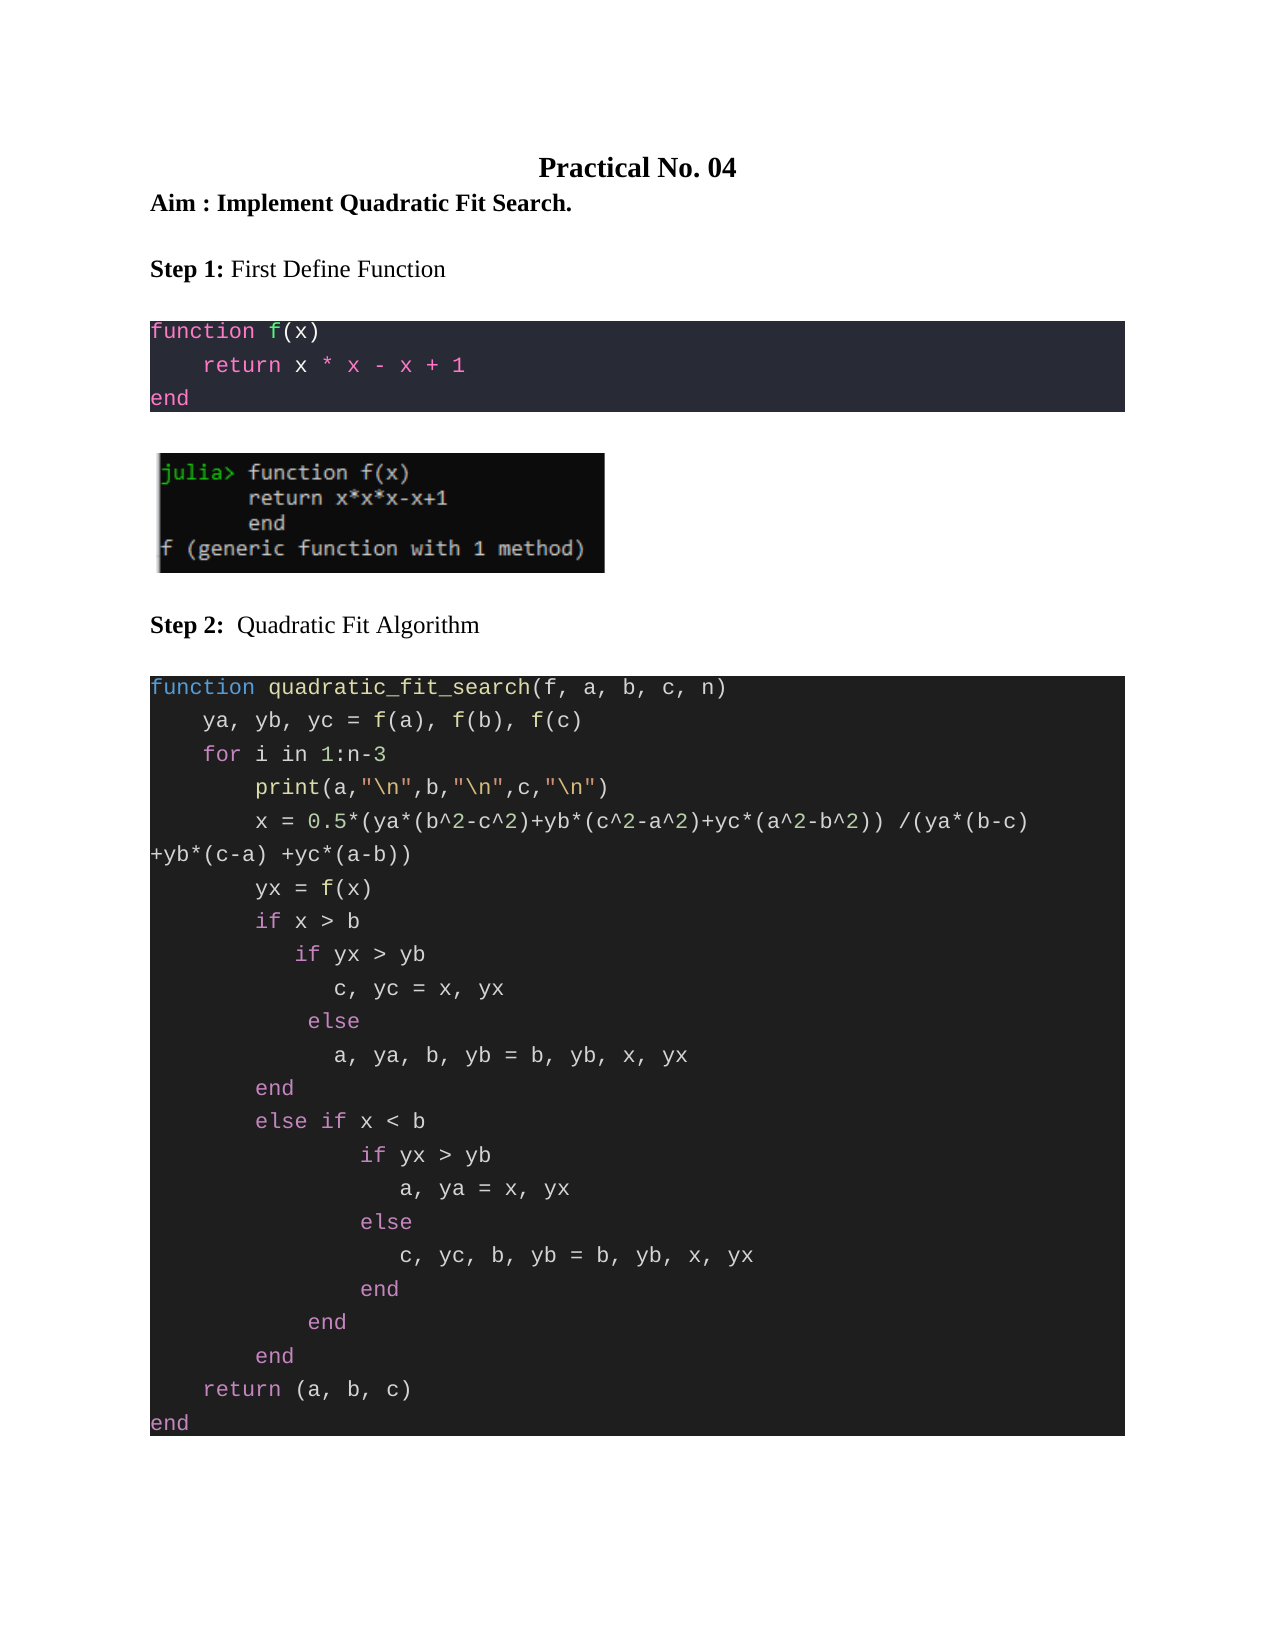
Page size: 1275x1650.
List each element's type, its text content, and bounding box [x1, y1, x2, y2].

text function f(x) [150, 321, 1125, 345]
text end [150, 1311, 1125, 1336]
text end [150, 1077, 1125, 1102]
text Step 2: Quadratic Fit Algorithm [150, 610, 1125, 639]
picture [156, 453, 605, 573]
text a, ya = x, yx [150, 1178, 1125, 1202]
text if yx > yb [150, 1144, 1125, 1169]
text else if x < b [150, 1111, 1125, 1136]
text end [150, 1412, 1125, 1436]
text function quadratic_fit_search(f, a, b, c, n) [150, 676, 1125, 701]
text else [150, 1211, 1125, 1236]
text x = 0.5*(ya*(b^2-c^2)+yb*(c^2-a^2)+yc*(a^2-b^2)) /(ya*(b-c) +yb*(c-a) +yc*(a-b)) [150, 810, 1125, 868]
text else [150, 1010, 1125, 1035]
text c, yc, b, yb = b, yb, x, yx [150, 1244, 1125, 1269]
text yx = f(x) [150, 877, 1125, 901]
text if x > b [150, 910, 1125, 935]
text Practical No. 04 [150, 150, 1125, 183]
text end [150, 387, 1125, 412]
text if yx > yb [150, 943, 1125, 968]
text return (a, b, c) [150, 1378, 1125, 1403]
text for i in 1:n-3 [150, 743, 1125, 768]
text ya, yb, yc = f(a), f(b), f(c) [150, 709, 1125, 734]
text Aim : Implement Quadratic Fit Search. [150, 188, 1125, 217]
text print(a,"\n",b,"\n",c,"\n") [150, 776, 1125, 801]
text a, ya, b, yb = b, yb, x, yx [150, 1044, 1125, 1069]
text c, yc = x, yx [150, 977, 1125, 1002]
text return x * x - x + 1 [150, 354, 1125, 379]
text Step 1: First Define Function [150, 254, 1125, 283]
text end [150, 1278, 1125, 1303]
text end [150, 1345, 1125, 1369]
